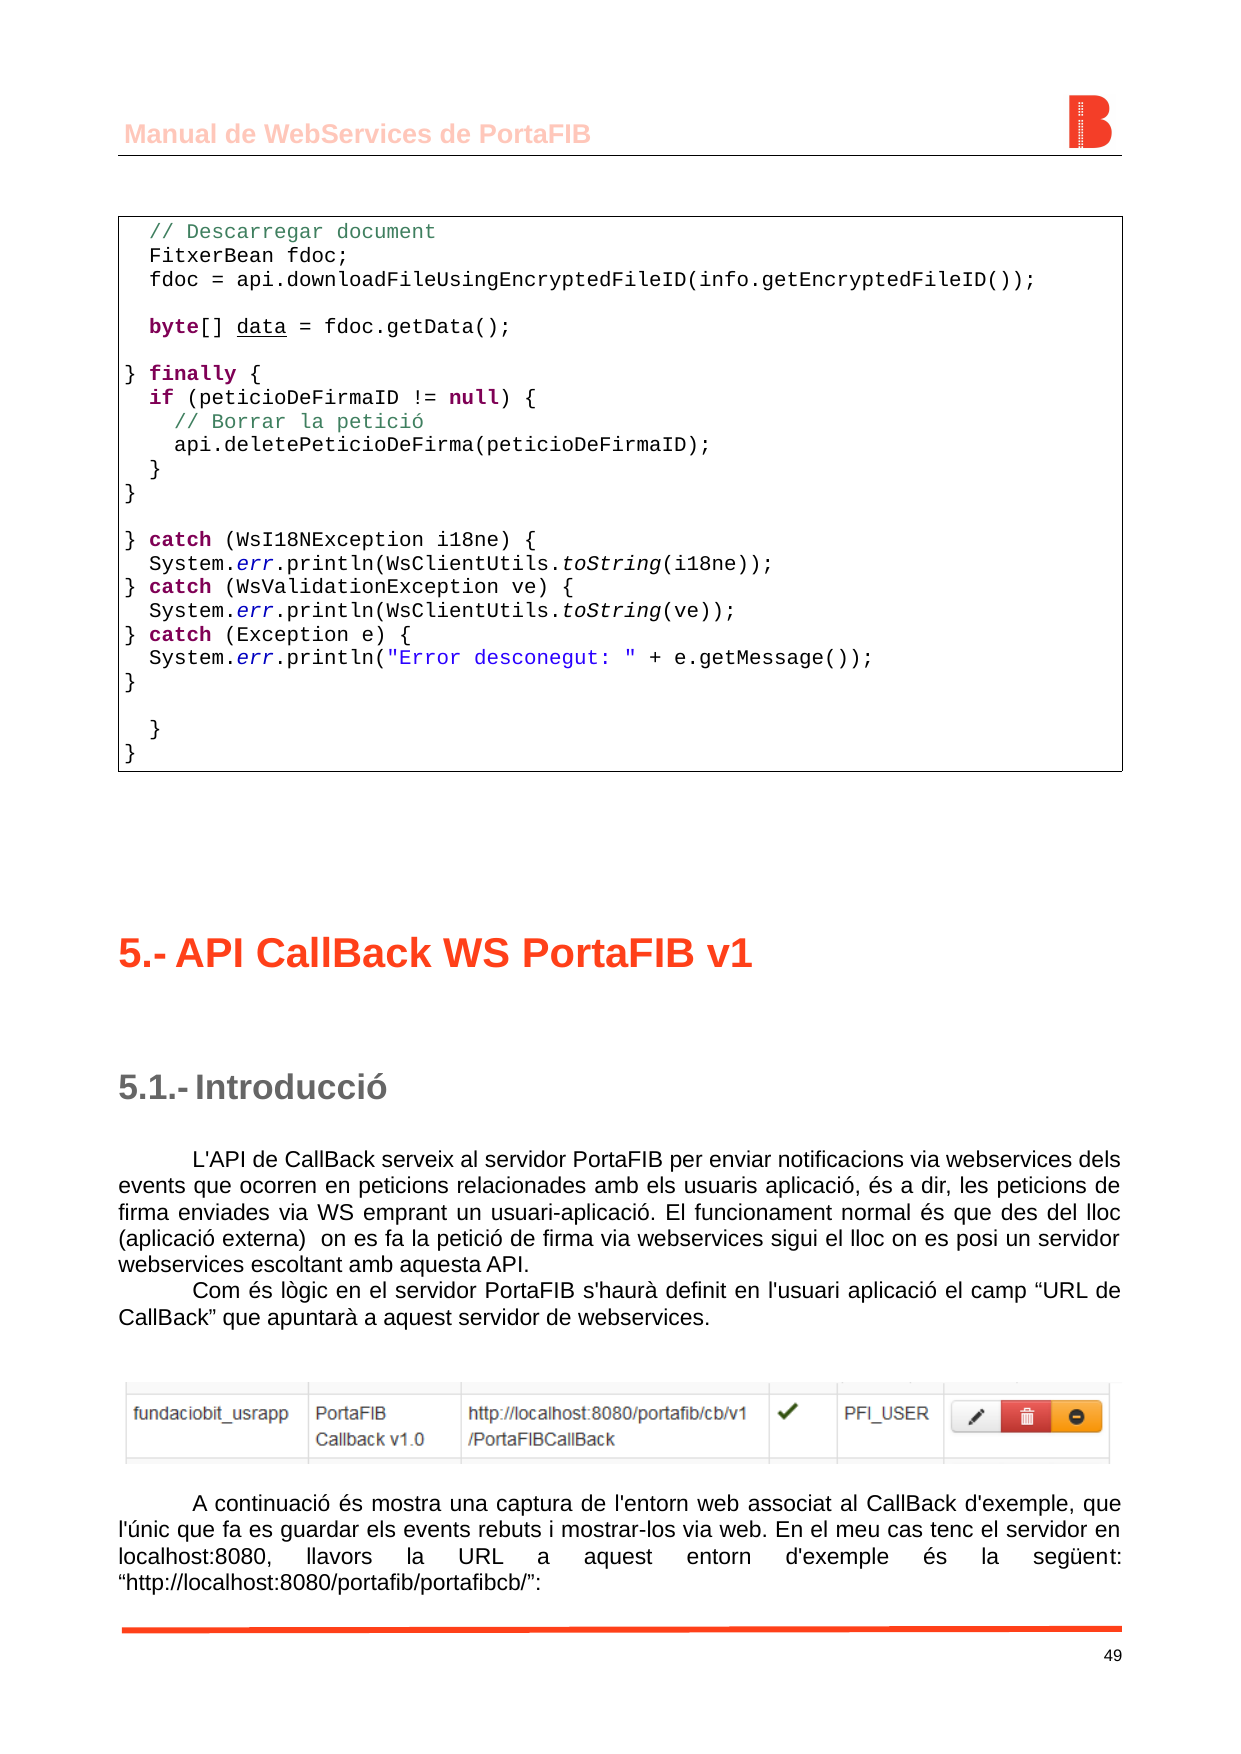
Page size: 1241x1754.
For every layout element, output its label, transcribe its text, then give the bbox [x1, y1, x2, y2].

picture [118, 1382, 1123, 1464]
text Com és lògic en el servidor PortaFIB s'haurà definit en l'usuari aplicació el camp “URL de CallBack” que apuntarà a aquest servidor de webservices. [118, 1277, 1122, 1330]
text A continuació és mostra una captura de l'entorn web associat al CallBack d'exemple, que l'únic que fa es guardar els events rebuts i mostrar-los via web. En el meu cas tenc el servidor en localhost:8080, llavors la URL a aquest entorn d'exemple és la següent: “http://localhost:8080/portafib/portafibcb/”: [118, 1490, 1122, 1595]
table_header // Descarregar document FitxerBean fdoc; fdoc = api.downloadFileUsingEncryptedFileID(info.getEncryptedFileID()); byte[] data = fdoc.getData(); } finally { if (peticioDeFirmaID != null) { // Borrar la petició api.deletePeticioDeFirma(peticioDeFirmaID); } } } catch (WsI18NException i18ne) { System.err.println(WsClientUtils.toString(i18ne)); } catch (WsValidationException ve) { System.err.println(WsClientUtils.toString(ve)); } catch (Exception e) { System.err.println("Error desconegut: " + e.getMessage()); } } } [119, 217, 1122, 771]
subtitle Introducció [118, 1066, 1122, 1107]
subtitle API CallBack WS PortaFIB v1 [118, 928, 1122, 976]
text L'API de CallBack serveix al servidor PortaFIB per enviar notificacions via webservices dels events que ocorren en peticions relacionades amb els usuaris aplicació, és a dir, les peticions de firma enviades via WS emprant un usuari-aplicació. El funcionament normal és que des del lloc (aplicació externa) on es fa la petició de firma via webservices sigui el lloc on es posi un servidor webservices escoltant amb aquesta API. [118, 1146, 1122, 1277]
picture [1063, 94, 1117, 150]
